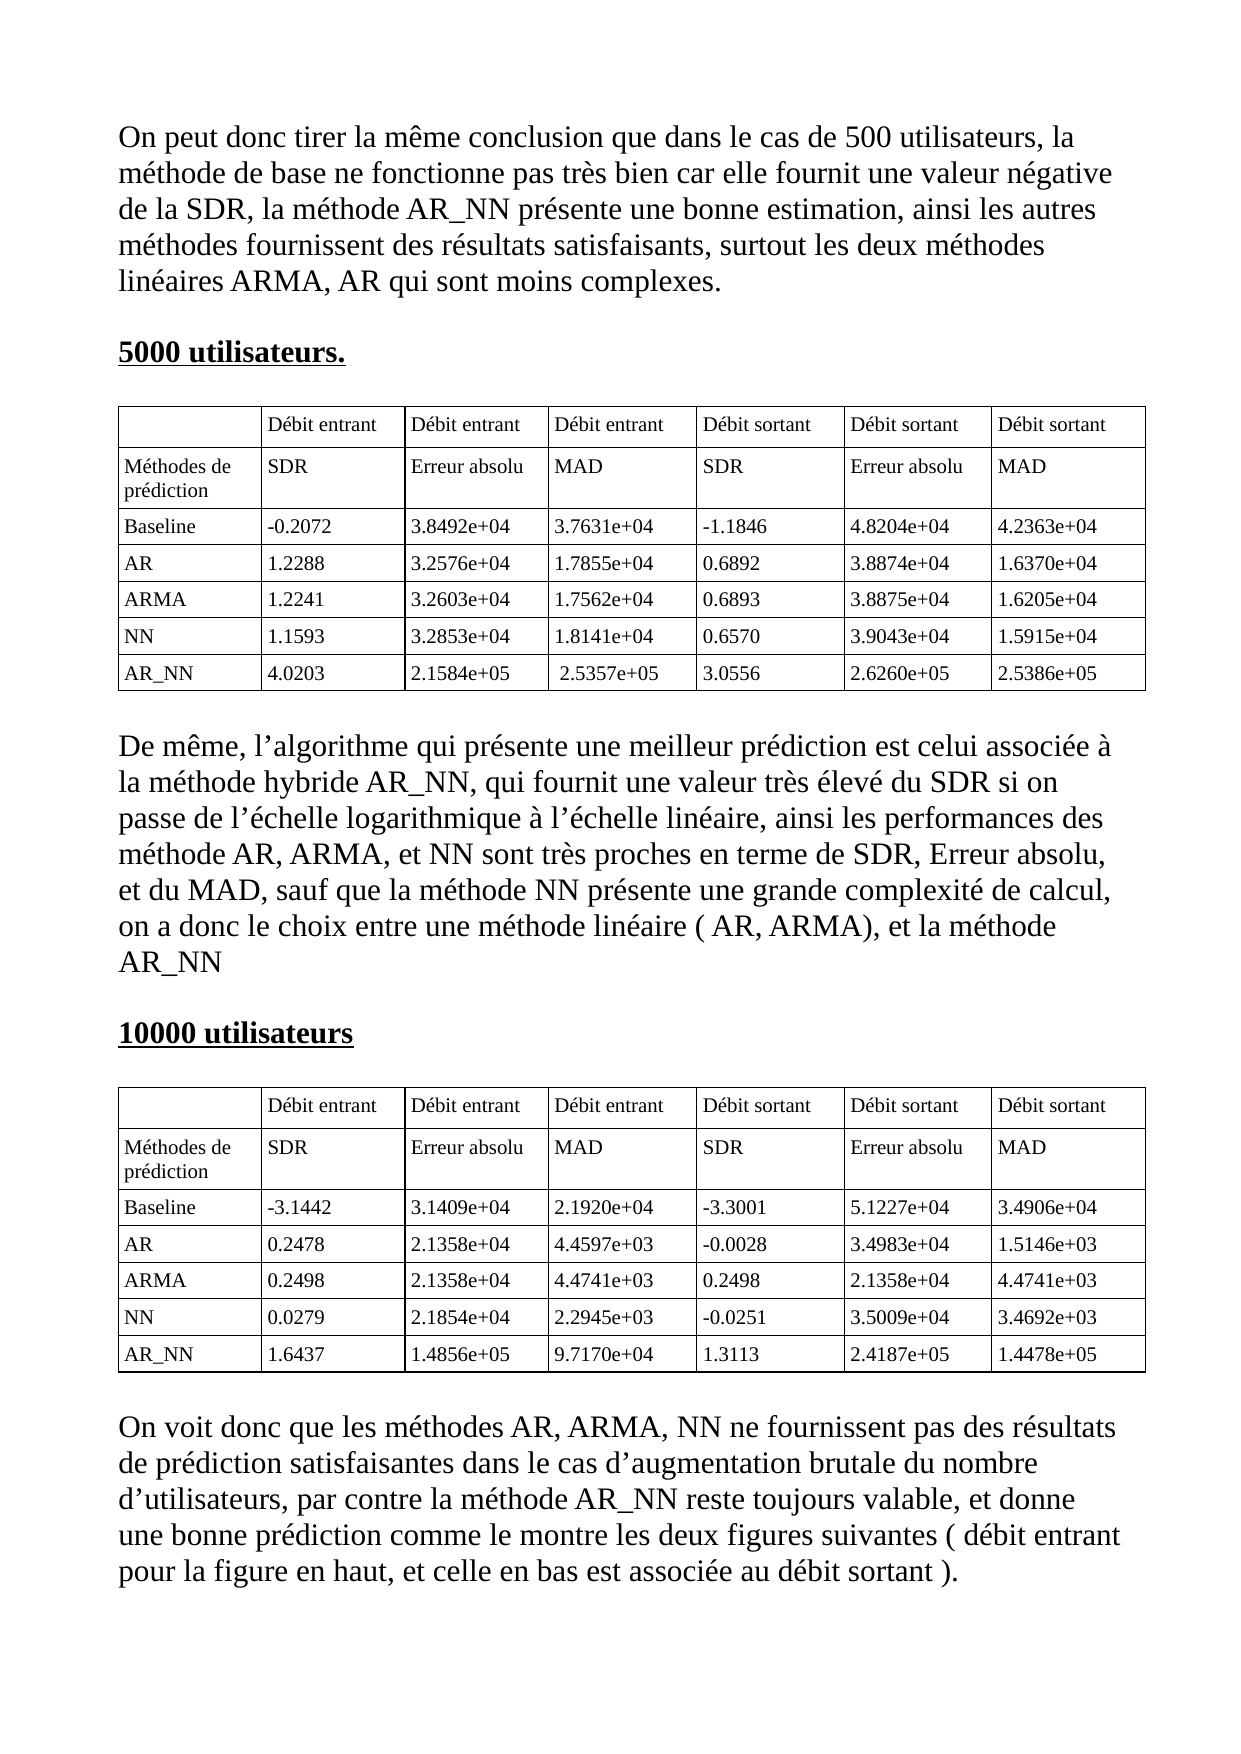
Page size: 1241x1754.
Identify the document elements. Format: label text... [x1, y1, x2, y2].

table_cell 1.1593 [262, 618, 404, 654]
table_cell 1.8141e+04 [549, 618, 696, 654]
table_cell 1.4856e+05 [406, 1336, 548, 1371]
table_cell 0.6893 [697, 582, 844, 617]
table_cell 3.4906e+04 [992, 1190, 1145, 1225]
table_cell Erreur absolu [845, 1129, 991, 1188]
table_cell Baseline [119, 509, 261, 544]
table_cell Erreur absolu [406, 448, 548, 507]
table_cell 2.1584e+05 [406, 655, 548, 690]
table_header Débit entrant [406, 407, 548, 447]
table_cell 0.2498 [697, 1263, 844, 1298]
table_cell 1.6205e+04 [992, 582, 1145, 617]
table_cell 2.1854e+04 [406, 1299, 548, 1335]
table_cell 2.1920e+04 [549, 1190, 696, 1225]
table_header Débit sortant [992, 1088, 1145, 1128]
table_cell NN [119, 618, 261, 654]
table_cell MAD [549, 448, 696, 507]
table_cell 3.4983e+04 [845, 1226, 991, 1262]
table_cell 2.1358e+04 [406, 1263, 548, 1298]
table_cell -0.0251 [697, 1299, 844, 1335]
table_cell 2.1358e+04 [845, 1263, 991, 1298]
table_cell MAD [549, 1129, 696, 1188]
table_cell 4.8204e+04 [845, 509, 991, 544]
table_cell MAD [992, 1129, 1145, 1188]
table_cell Méthodes de prédiction [119, 1129, 261, 1188]
table_cell 2.6260e+05 [845, 655, 991, 690]
table_cell SDR [262, 1129, 404, 1188]
table_cell Méthodes de prédiction [119, 448, 261, 507]
table_header Débit sortant [845, 407, 991, 447]
table_cell 1.5915e+04 [992, 618, 1145, 654]
table_cell -3.3001 [697, 1190, 844, 1225]
table_cell 3.8875e+04 [845, 582, 991, 617]
table_cell 1.6437 [262, 1336, 404, 1371]
table_cell 1.5146e+03 [992, 1226, 1145, 1262]
table_cell 3.2603e+04 [406, 582, 548, 617]
table_cell ARMA [119, 582, 261, 617]
table_cell 1.6370e+04 [992, 545, 1145, 581]
table_cell 4.2363e+04 [992, 509, 1145, 544]
table_header Débit sortant [697, 1088, 844, 1128]
table_cell 0.2478 [262, 1226, 404, 1262]
table_cell AR [119, 1226, 261, 1262]
table_header Débit entrant [262, 1088, 404, 1128]
table_cell AR_NN [119, 1336, 261, 1371]
table_cell SDR [697, 448, 844, 507]
text 10000 utilisateurs [118, 1015, 1122, 1051]
table_cell 3.2576e+04 [406, 545, 548, 581]
table_cell 1.2288 [262, 545, 404, 581]
table_header [119, 407, 261, 447]
table_cell 4.4597e+03 [549, 1226, 696, 1262]
table_cell 3.7631e+04 [549, 509, 696, 544]
text On peut donc tirer la même conclusion que dans le cas de 500 utilisateurs, la méthode de base ne fonctionne pas très bien car elle fournit une valeur négative de la SDR, la méthode AR_NN présente une bonne estimation, ainsi les autres méthodes fournissent des résultats satisfaisants, surtout les deux méthodes linéaires ARMA, AR qui sont moins complexes. [118, 118, 1122, 298]
table_cell AR [119, 545, 261, 581]
table_cell 5.1227e+04 [845, 1190, 991, 1225]
table_cell -1.1846 [697, 509, 844, 544]
text On voit donc que les méthodes AR, ARMA, NN ne fournissent pas des résultats de prédiction satisfaisantes dans le cas d’augmentation brutale du nombre d’utilisateurs, par contre la méthode AR_NN reste toujours valable, et donne une bonne prédiction comme le montre les deux figures suivantes ( débit entrant pour la figure en haut, et celle en bas est associée au débit sortant ). [118, 1408, 1122, 1588]
table_cell AR_NN [119, 655, 261, 690]
table_cell 0.6892 [697, 545, 844, 581]
table_cell 3.5009e+04 [845, 1299, 991, 1335]
table_cell Erreur absolu [406, 1129, 548, 1188]
table_cell 0.6570 [697, 618, 844, 654]
table_cell 2.5386e+05 [992, 655, 1145, 690]
table_cell ARMA [119, 1263, 261, 1298]
table_header Débit sortant [992, 407, 1145, 447]
table_cell -3.1442 [262, 1190, 404, 1225]
table_cell 1.3113 [697, 1336, 844, 1371]
table_header [119, 1088, 261, 1128]
table_cell Erreur absolu [845, 448, 991, 507]
table_header Débit entrant [549, 1088, 696, 1128]
table_cell -0.0028 [697, 1226, 844, 1262]
table_cell 4.4741e+03 [992, 1263, 1145, 1298]
table_cell 4.4741e+03 [549, 1263, 696, 1298]
table_header Débit entrant [549, 407, 696, 447]
table_header Débit sortant [697, 407, 844, 447]
table_header Débit entrant [262, 407, 404, 447]
table_cell 3.4692e+03 [992, 1299, 1145, 1335]
table_header Débit sortant [845, 1088, 991, 1128]
table_cell SDR [697, 1129, 844, 1188]
table_cell 2.4187e+05 [845, 1336, 991, 1371]
table_cell -0.2072 [262, 509, 404, 544]
table_cell 2.5357e+05 [549, 655, 696, 690]
table_cell NN [119, 1299, 261, 1335]
table_cell 2.1358e+04 [406, 1226, 548, 1262]
table_header Débit entrant [406, 1088, 548, 1128]
table_cell 2.2945e+03 [549, 1299, 696, 1335]
table_cell 9.7170e+04 [549, 1336, 696, 1371]
table_cell 4.0203 [262, 655, 404, 690]
table_cell 3.8492e+04 [406, 509, 548, 544]
text De même, l’algorithme qui présente une meilleur prédiction est celui associée à la méthode hybride AR_NN, qui fournit une valeur très élevé du SDR si on passe de l’échelle logarithmique à l’échelle linéaire, ainsi les performances des méthode AR, ARMA, et NN sont très proches en terme de SDR, Erreur absolu, et du MAD, sauf que la méthode NN présente une grande complexité de calcul, on a donc le choix entre une méthode linéaire ( AR, ARMA), et la méthode AR_NN [118, 727, 1122, 979]
table_cell Baseline [119, 1190, 261, 1225]
table_cell 1.2241 [262, 582, 404, 617]
table_cell 0.2498 [262, 1263, 404, 1298]
text 5000 utilisateurs. [118, 334, 1122, 370]
table_cell 3.9043e+04 [845, 618, 991, 654]
table_cell MAD [992, 448, 1145, 507]
table_cell 3.2853e+04 [406, 618, 548, 654]
table_cell 3.0556 [697, 655, 844, 690]
table_cell 1.7562e+04 [549, 582, 696, 617]
table_cell 3.1409e+04 [406, 1190, 548, 1225]
table_cell 1.7855e+04 [549, 545, 696, 581]
table_cell SDR [262, 448, 404, 507]
table_cell 0.0279 [262, 1299, 404, 1335]
table_cell 3.8874e+04 [845, 545, 991, 581]
table_cell 1.4478e+05 [992, 1336, 1145, 1371]
